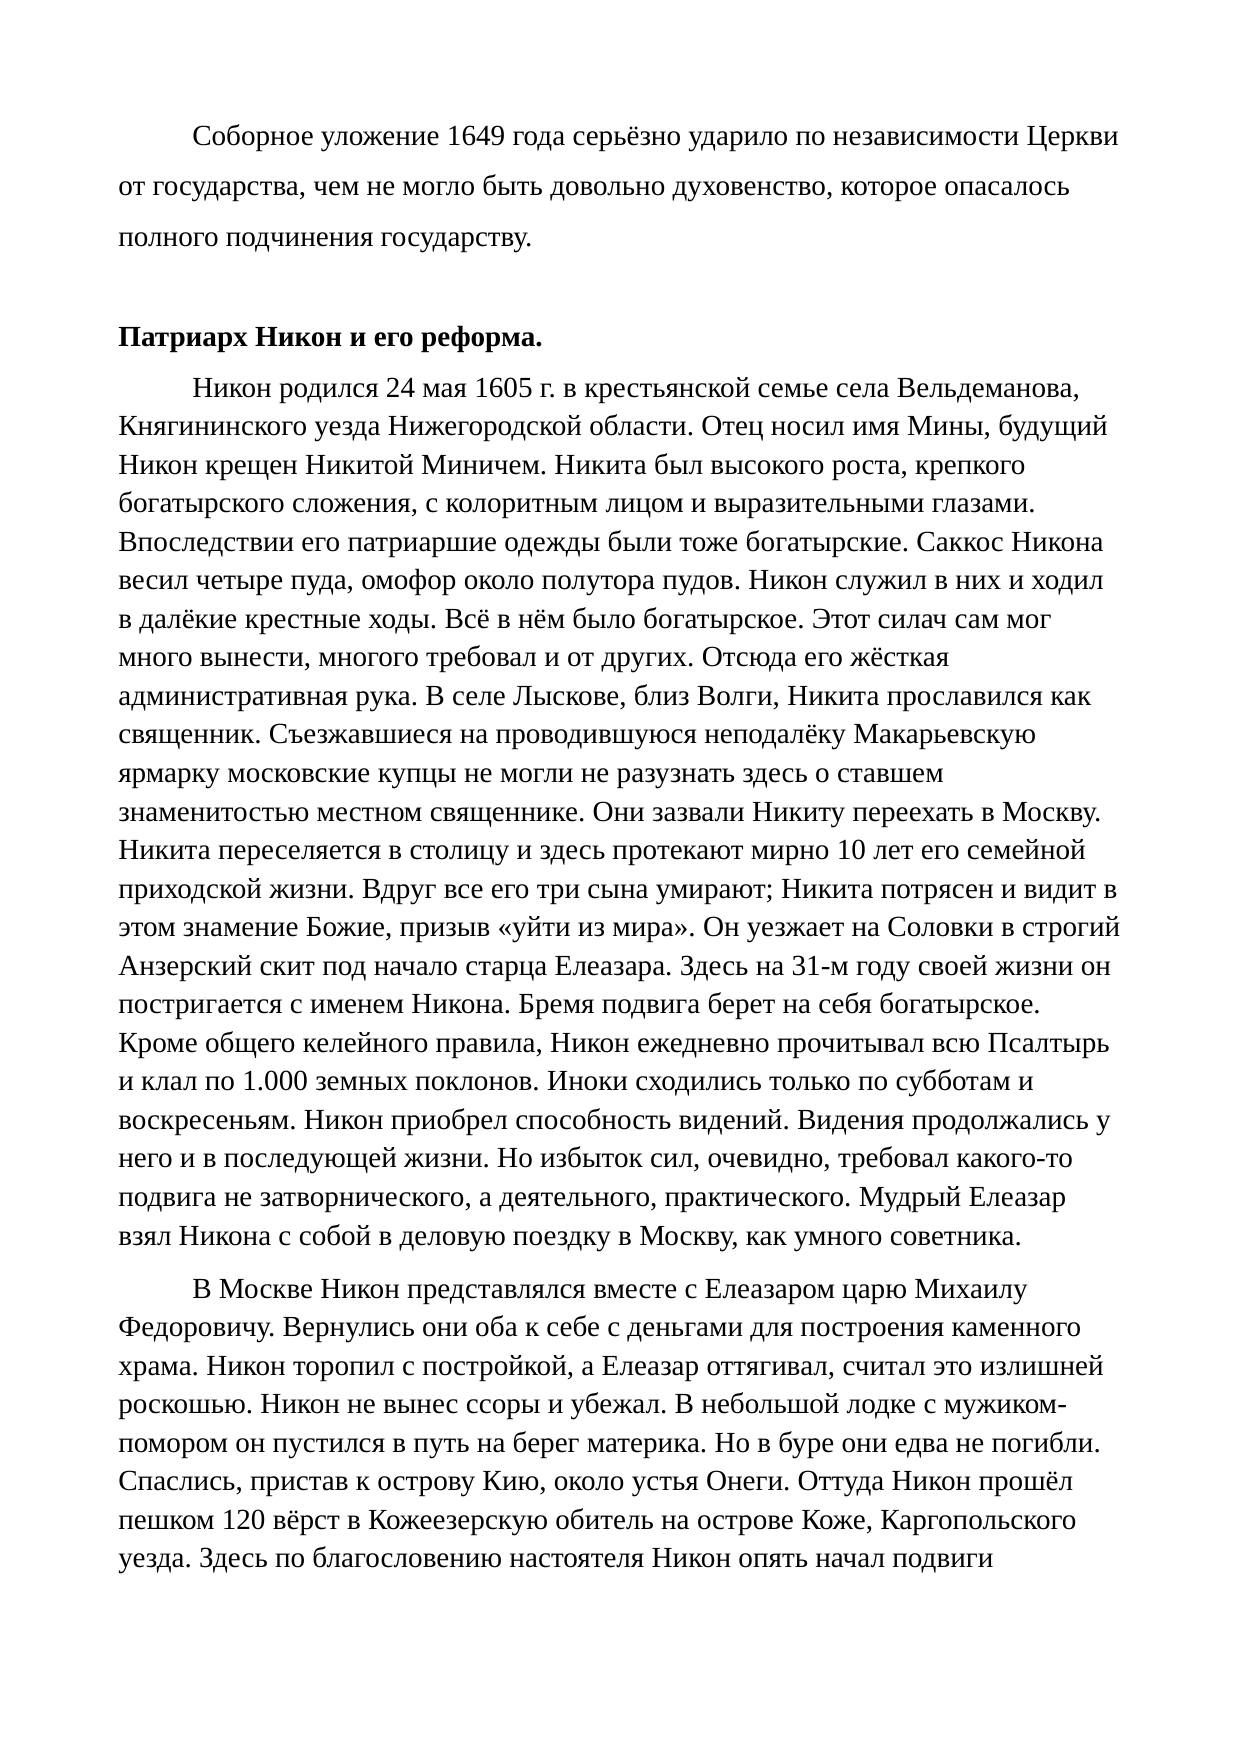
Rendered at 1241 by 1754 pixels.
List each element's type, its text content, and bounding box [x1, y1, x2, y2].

text Патриарх Никон и его реформа. [118, 319, 1122, 353]
text Соборное уложение 1649 года серьёзно ударило по независимости Церкви от государства, чем не могло быть довольно духовенство, которое опасалось полного подчинения государству. [118, 118, 1122, 252]
text В Москве Никон представлялся вместе с Елеазаром царю Михаилу Федоровичу. Вернулись они оба к себе с деньгами для построения каменного храма. Никон торопил с постройкой, а Елеазар оттягивал, считал это излишней роскошью. Никон не вынес ссоры и убежал. В небольшой лодке с мужиком-помором он пустился в путь на берег материка. Но в буре они едва не погибли. Спаслись, пристав к острову Кию, около устья Онеги. Оттуда Никон прошёл пешком 120 вёрст в Кожеезерскую обитель на острове Коже, Каргопольского уезда. Здесь по благословению настоятеля Никон опять начал подвиги [118, 1271, 1122, 1574]
text Никон родился 24 мая 1605 г. в крестьянской семье села Вельдеманова, Княгининского уезда Нижегородской области. Отец носил имя Мины, будущий Никон крещен Никитой Миничем. Никита был высокого роста, крепкого богатырского сложения, с колоритным лицом и выразительными глазами. Впоследствии его патриаршие одежды были тоже богатырские. Саккос Никона весил четыре пуда, омофор около полутора пудов. Никон служил в них и ходил в далёкие крестные ходы. Всё в нём было богатырское. Этот силач сам мог много вынести, многого требовал и от других. Отсюда его жёсткая административная рука. В селе Лыскове, близ Волги, Никита прославился как священник. Съезжавшиеся на проводившуюся неподалёку Макарьевскую ярмарку московские купцы не могли не разузнать здесь о ставшем знаменитостью местном священнике. Они зазвали Никиту переехать в Москву. Никита переселяется в столицу и здесь протекают мирно 10 лет его семейной приходской жизни. Вдруг все его три сына умирают; Никита потрясен и видит в этом знамение Божие, призыв «уйти из мира». Он уезжает на Соловки в строгий Анзерский скит под начало старца Елеазара. Здесь на 31-м году своей жизни он постригается с именем Никона. Бремя подвига берет на себя богатырское. Кроме общего келейного правила, Никон ежедневно прочитывал всю Псалтырь и клал по 1.000 земных поклонов. Иноки сходились только по субботам и воскресеньям. Никон приобрел способность видений. Видения продолжались у него и в последующей жизни. Но избыток сил, очевидно, требовал какого-то подвига не затворнического, а деятельного, практического. Мудрый Елеазар взял Никона с собой в деловую поездку в Москву, как умного советника. [118, 370, 1122, 1251]
